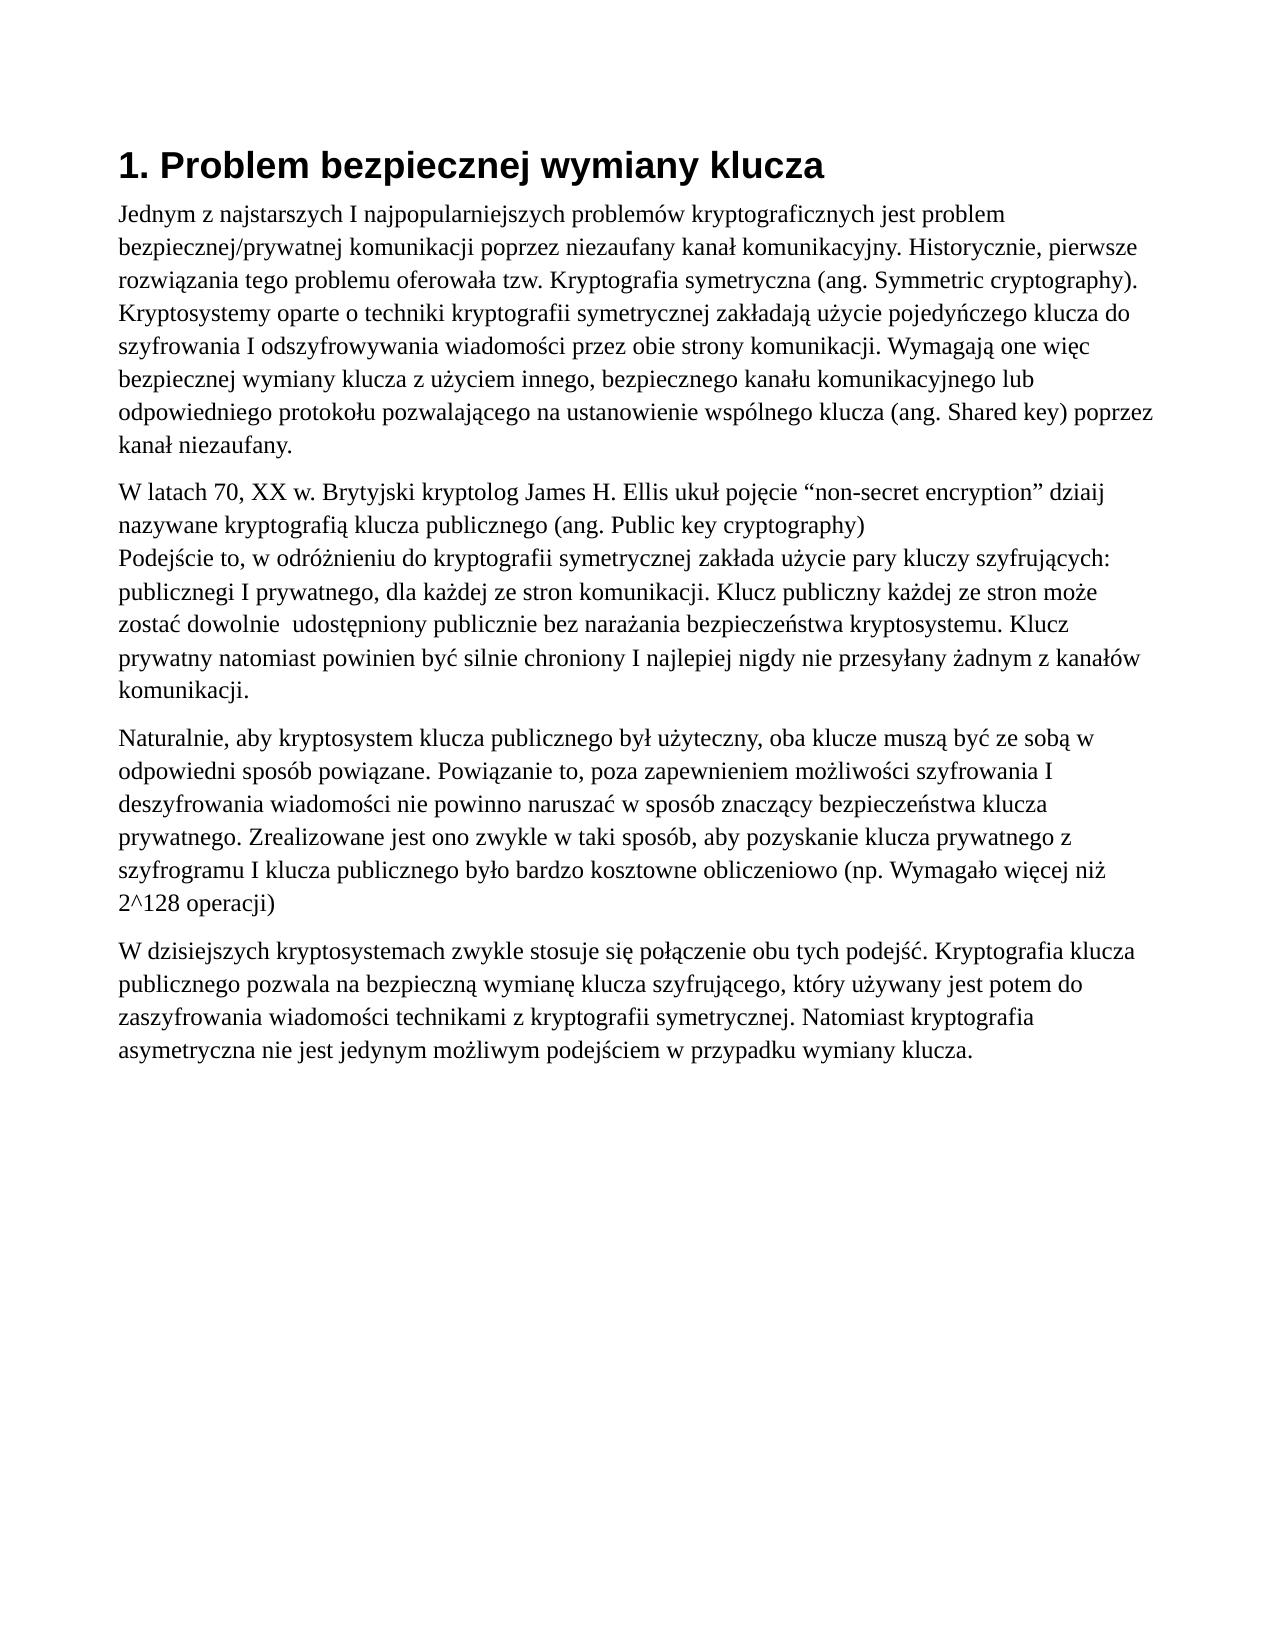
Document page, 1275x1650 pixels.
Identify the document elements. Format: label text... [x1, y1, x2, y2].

text W dzisiejszych kryptosystemach zwykle stosuje się połączenie obu tych podejść. Kryptografia klucza publicznego pozwala na bezpieczną wymianę klucza szyfrującego, który używany jest potem do zaszyfrowania wiadomości technikami z kryptografii symetrycznej. Natomiast kryptografia asymetryczna nie jest jedynym możliwym podejściem w przypadku wymiany klucza. [118, 936, 1157, 1064]
text Jednym z najstarszych I najpopularniejszych problemów kryptograficznych jest problem bezpiecznej/prywatnej komunikacji poprzez niezaufany kanał komunikacyjny. Historycznie, pierwsze rozwiązania tego problemu oferowała tzw. Kryptografia symetryczna (ang. Symmetric cryptography). Kryptosystemy oparte o techniki kryptografii symetrycznej zakładają użycie pojedyńczego klucza do szyfrowania I odszyfrowywania wiadomości przez obie strony komunikacji. Wymagają one więc bezpiecznej wymiany klucza z użyciem innego, bezpiecznego kanału komunikacyjnego lub odpowiedniego protokołu pozwalającego na ustanowienie wspólnego klucza (ang. Shared key) poprzez kanał niezaufany. [118, 199, 1157, 459]
text W latach 70, XX w. Brytyjski kryptolog James H. Ellis ukuł pojęcie “non-secret encryption” dziaij nazywane kryptografią klucza publicznego (ang. Public key cryptography) Podejście to, w odróżnieniu do kryptografii symetrycznej zakłada użycie pary kluczy szyfrujących: publicznegi I prywatnego, dla każdej ze stron komunikacji. Klucz publiczny każdej ze stron może zostać dowolnie udostępniony publicznie bez narażania bezpieczeństwa kryptosystemu. Klucz prywatny natomiast powinien być silnie chroniony I najlepiej nigdy nie przesyłany żadnym z kanałów komunikacji. [118, 477, 1157, 704]
text Naturalnie, aby kryptosystem klucza publicznego był użyteczny, oba klucze muszą być ze sobą w odpowiedni sposób powiązane. Powiązanie to, poza zapewnieniem możliwości szyfrowania I deszyfrowania wiadomości nie powinno naruszać w sposób znaczący bezpieczeństwa klucza prywatnego. Zrealizowane jest ono zwykle w taki sposób, aby pozyskanie klucza prywatnego z szyfrogramu I klucza publicznego było bardzo kosztowne obliczeniowo (np. Wymagało więcej niż 2^128 operacji) [118, 723, 1157, 917]
subtitle 1. Problem bezpiecznej wymiany klucza [118, 143, 1157, 186]
